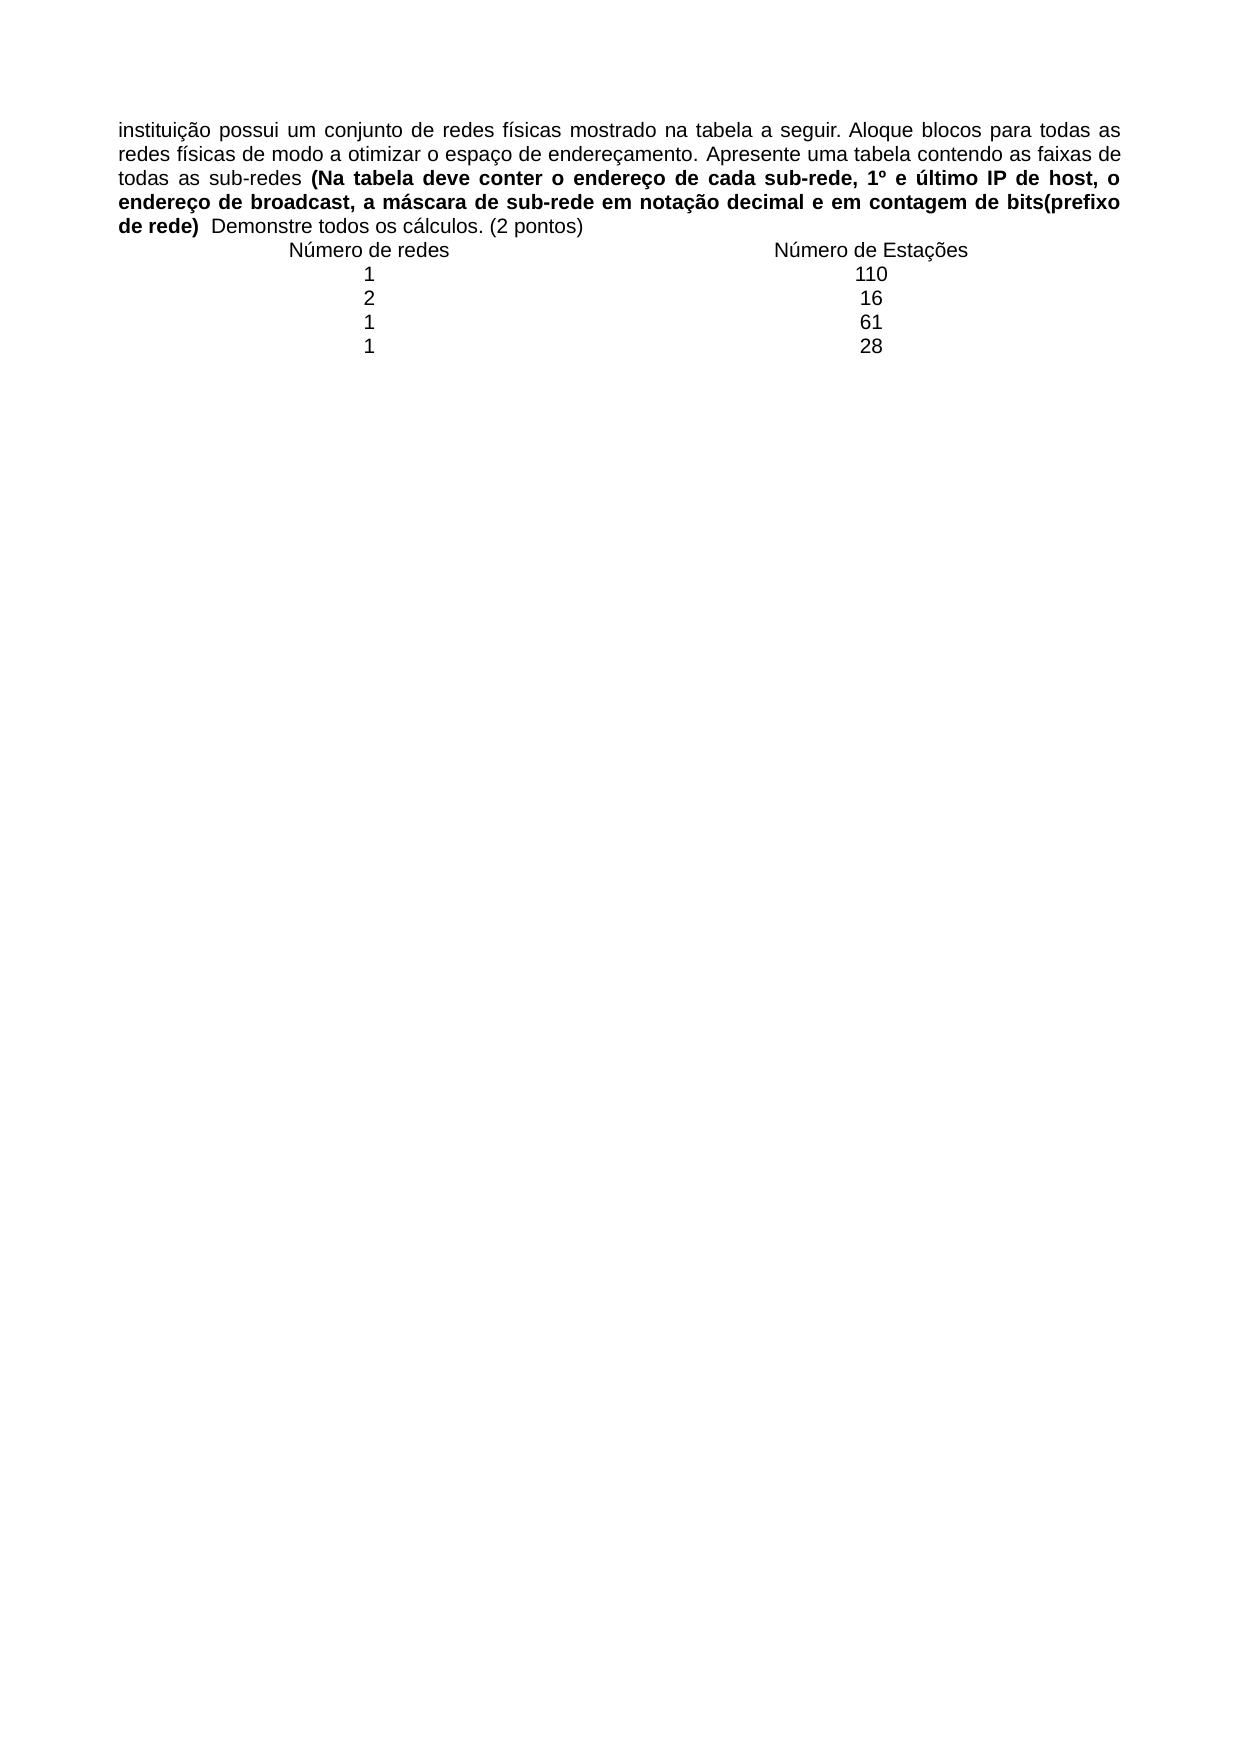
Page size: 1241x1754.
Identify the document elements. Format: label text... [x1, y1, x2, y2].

table_cell instituição possui um conjunto de redes físicas mostrado na tabela a seguir. Aloque blocos para todas as redes físicas de modo a otimizar o espaço de endereçamento. Apresente uma tabela contendo as faixas de todas as sub-redes (Na tabela deve conter o endereço de cada sub-rede, 1º e último IP de host, o endereço de broadcast, a máscara de sub-rede em notação decimal e em contagem de bits(prefixo de rede) Demonstre todos os cálculos. (2 pontos) [118, 118, 1122, 238]
table_header Número de redes [118, 238, 620, 262]
table_cell 1 [118, 334, 620, 358]
table_cell 28 [620, 334, 1122, 358]
table_cell 110 [620, 262, 1122, 286]
table_cell 1 [118, 310, 620, 334]
table_header Número de Estações [620, 238, 1122, 262]
table_cell 2 [118, 286, 620, 310]
table_cell 1 [118, 262, 620, 286]
table_cell 16 [620, 286, 1122, 310]
table_cell 61 [620, 310, 1122, 334]
